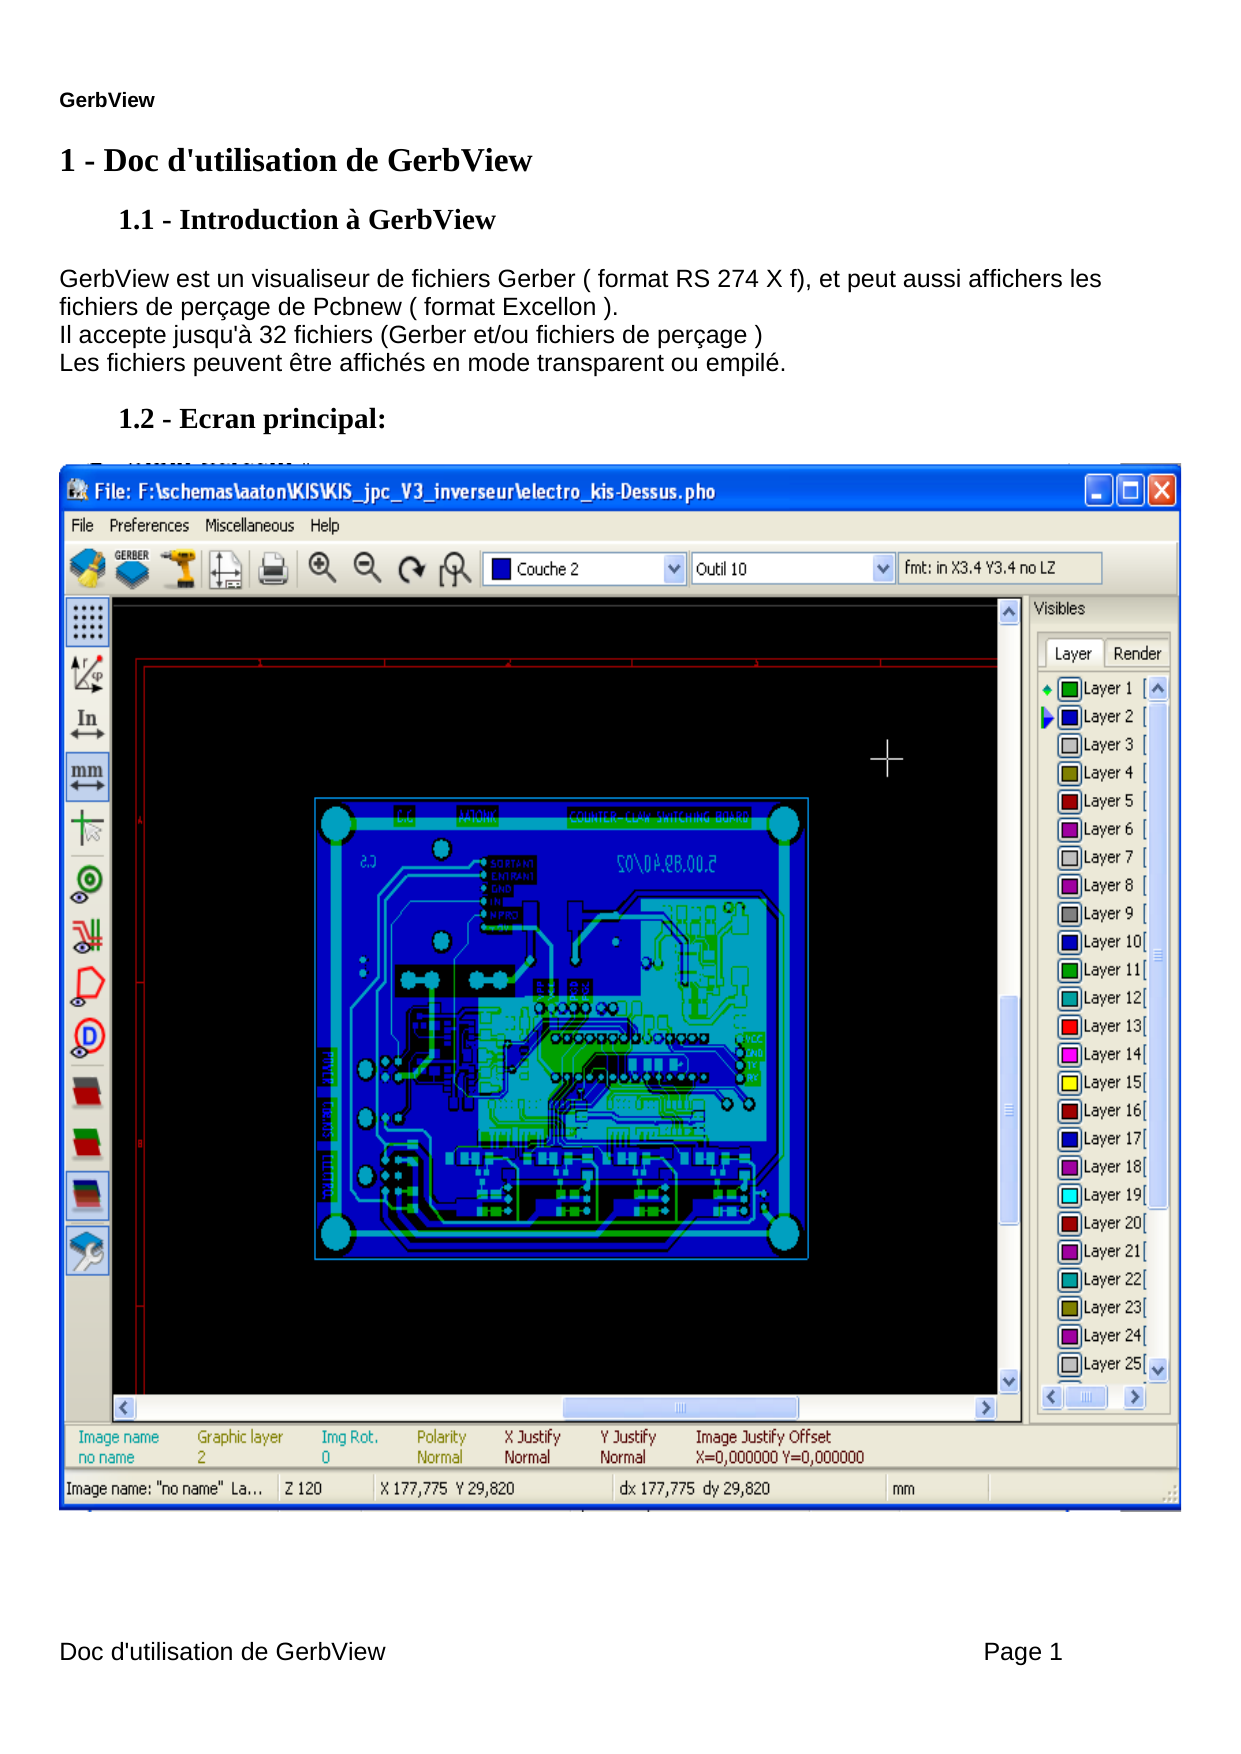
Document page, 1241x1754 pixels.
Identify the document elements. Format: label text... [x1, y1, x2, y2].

picture [59, 463, 1182, 1512]
subtitle Introduction à GerbView [118, 203, 1181, 236]
subtitle Doc d'utilisation de GerbView [59, 141, 1181, 178]
text Il accepte jusqu'à 32 fichiers (Gerber et/ou fichiers de perçage ) [59, 321, 1181, 349]
subtitle Ecran principal: [118, 402, 1181, 434]
text GerbView est un visualiseur de fichiers Gerber ( format RS 274 X f), et peut aussi affichers les fichiers de perçage de Pcbnew ( format Excellon ). [59, 265, 1181, 321]
text Les fichiers peuvent être affichés en mode transparent ou empilé. [59, 349, 1181, 377]
